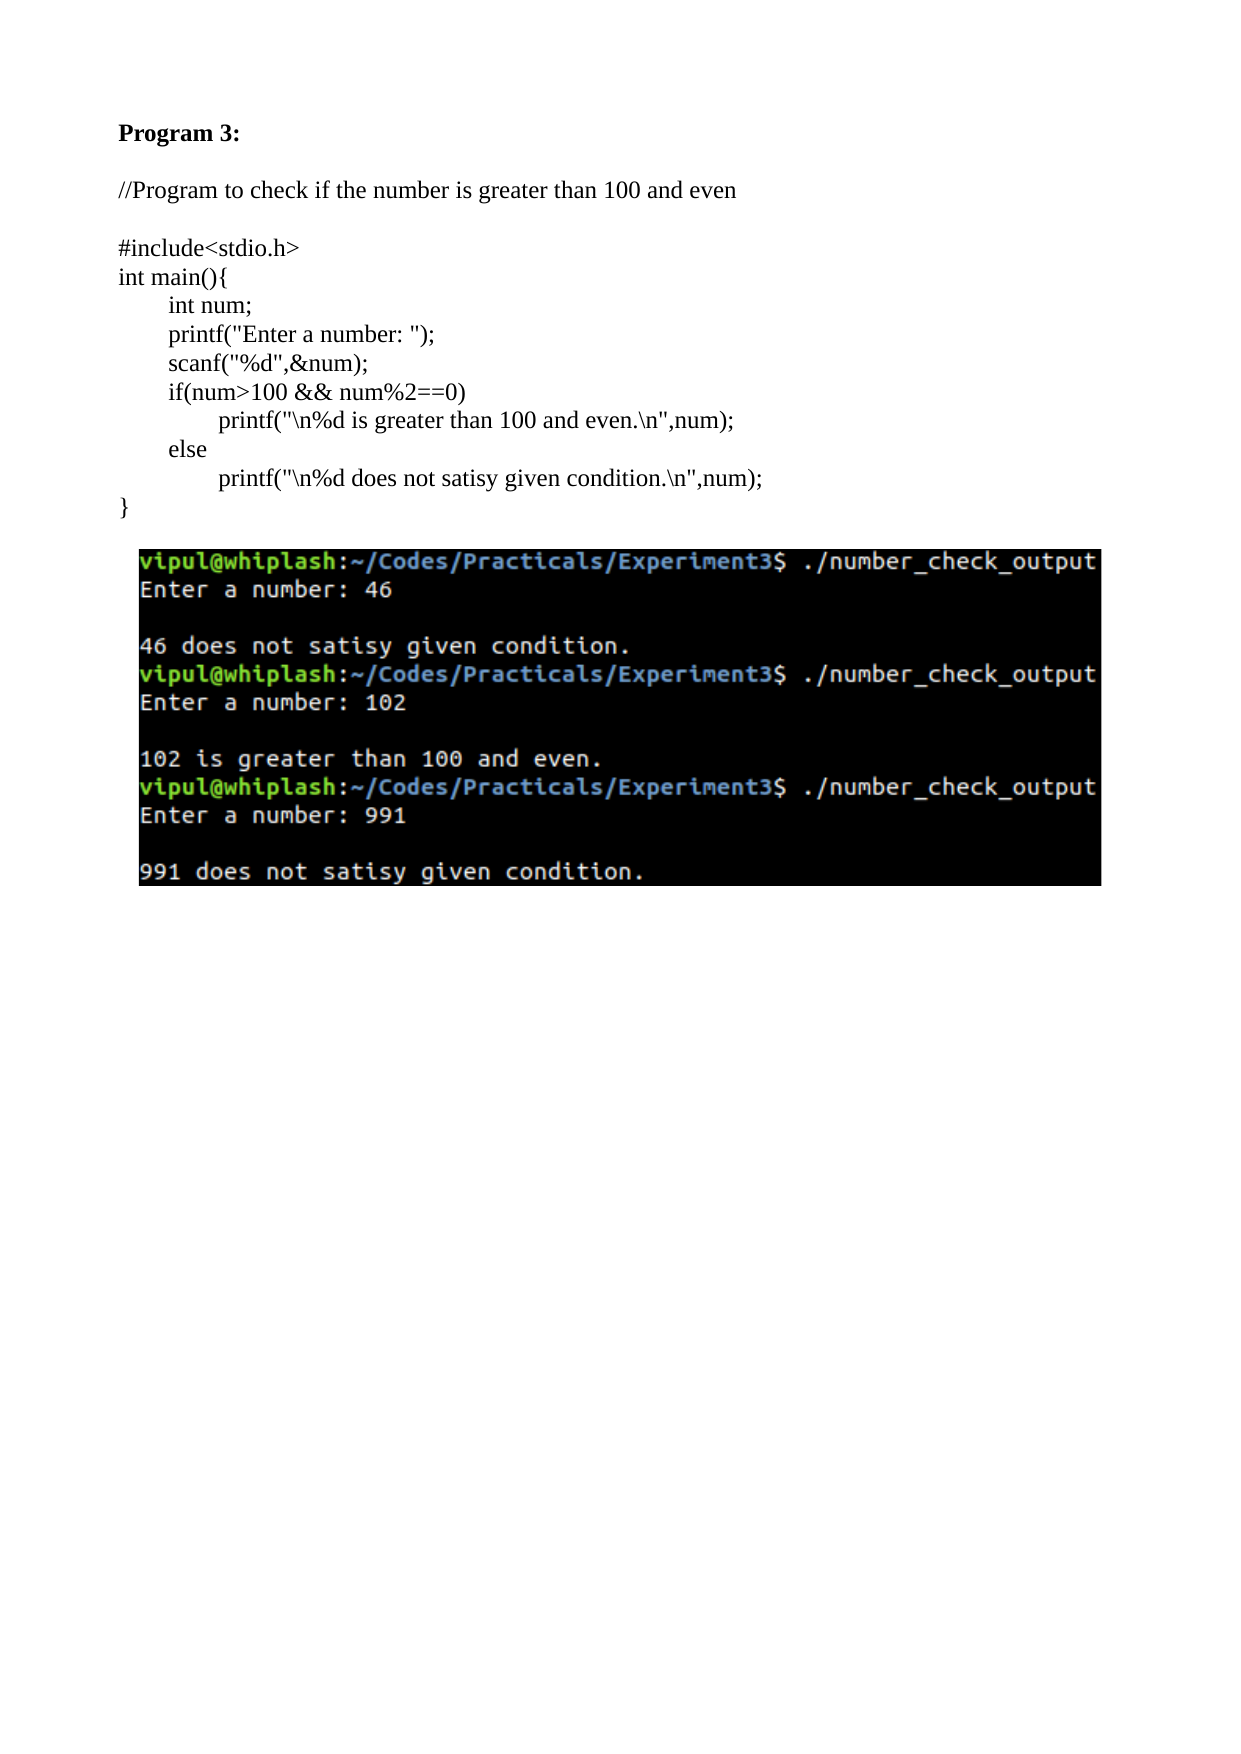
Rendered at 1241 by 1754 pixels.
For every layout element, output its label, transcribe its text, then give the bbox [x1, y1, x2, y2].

text int num; [118, 291, 1122, 319]
text printf("\n%d is greater than 100 and even.\n",num); [118, 406, 1122, 434]
text } [118, 492, 1122, 521]
picture [138, 549, 1102, 886]
text scanf("%d",&num); [118, 348, 1122, 377]
text int main(){ [118, 262, 1122, 291]
text else [118, 434, 1122, 463]
text printf("Enter a number: "); [118, 319, 1122, 348]
text printf("\n%d does not satisy given condition.\n",num); [118, 463, 1122, 492]
text #include<stdio.h> [118, 233, 1122, 262]
text //Program to check if the number is greater than 100 and even [118, 176, 1122, 204]
text if(num>100 && num%2==0) [118, 377, 1122, 406]
text Program 3: [118, 118, 1122, 147]
